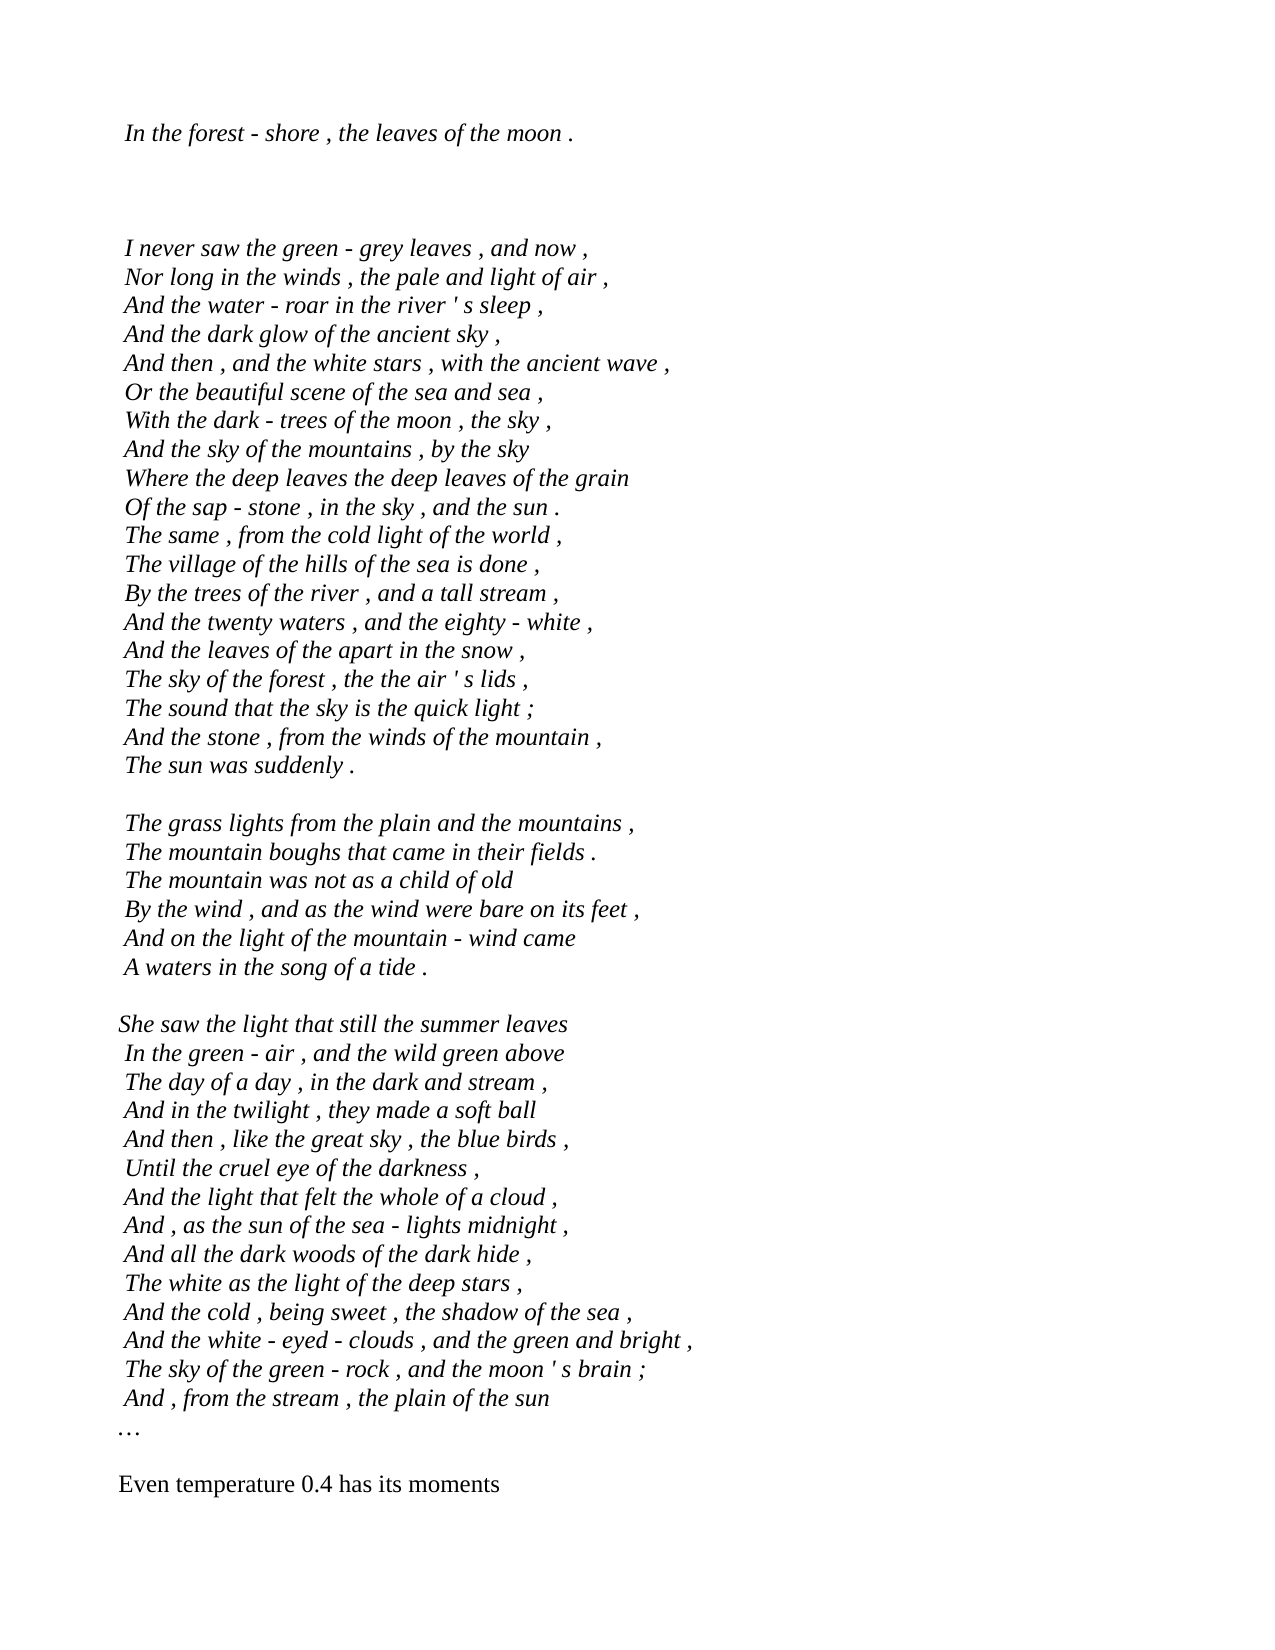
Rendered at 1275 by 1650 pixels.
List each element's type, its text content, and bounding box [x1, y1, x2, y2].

text The mountain boughs that came in their fields . [118, 837, 1157, 866]
text I never saw the green - grey leaves , and now , [118, 233, 1157, 262]
text She saw the light that still the summer leaves [118, 1009, 1157, 1038]
text Until the cruel eye of the darkness , [118, 1153, 1157, 1182]
text And the white - eyed - clouds , and the green and bright , [118, 1326, 1157, 1354]
text Of the sap - stone , in the sky , and the sun . [118, 492, 1157, 521]
text A waters in the song of a tide . [118, 952, 1157, 981]
text And then , like the great sky , the blue birds , [118, 1124, 1157, 1153]
text And the dark glow of the ancient sky , [118, 319, 1157, 348]
text By the trees of the river , and a tall stream , [118, 578, 1157, 607]
text The same , from the cold light of the world , [118, 521, 1157, 549]
text And all the dark woods of the dark hide , [118, 1239, 1157, 1268]
text The sound that the sky is the quick light ; [118, 693, 1157, 722]
text Where the deep leaves the deep leaves of the grain [118, 463, 1157, 492]
text And on the light of the mountain - wind came [118, 923, 1157, 952]
text The sun was suddenly . [118, 751, 1157, 779]
text And then , and the white stars , with the ancient wave , [118, 348, 1157, 377]
text By the wind , and as the wind were bare on its feet , [118, 894, 1157, 923]
text The mountain was not as a child of old [118, 866, 1157, 894]
text And the leaves of the apart in the snow , [118, 636, 1157, 664]
text The village of the hills of the sea is done , [118, 549, 1157, 578]
text In the forest - shore , the leaves of the moon . [118, 118, 1157, 147]
text The white as the light of the deep stars , [118, 1268, 1157, 1297]
text And , as the sun of the sea - lights midnight , [118, 1211, 1157, 1239]
text Even temperature 0.4 has its moments [118, 1469, 1157, 1498]
text And the cold , being sweet , the shadow of the sea , [118, 1297, 1157, 1326]
text And the stone , from the winds of the mountain , [118, 722, 1157, 751]
text And the light that felt the whole of a cloud , [118, 1182, 1157, 1211]
text With the dark - trees of the moon , the sky , [118, 406, 1157, 434]
text In the green - air , and the wild green above [118, 1038, 1157, 1067]
text The sky of the forest , the the air ' s lids , [118, 664, 1157, 693]
text And the water - roar in the river ' s sleep , [118, 291, 1157, 319]
text And the sky of the mountains , by the sky [118, 434, 1157, 463]
text The day of a day , in the dark and stream , [118, 1067, 1157, 1096]
text Or the beautiful scene of the sea and sea , [118, 377, 1157, 406]
text … [118, 1412, 1157, 1441]
text Nor long in the winds , the pale and light of air , [118, 262, 1157, 291]
text And , from the stream , the plain of the sun [118, 1383, 1157, 1412]
text And in the twilight , they made a soft ball [118, 1096, 1157, 1124]
text And the twenty waters , and the eighty - white , [118, 607, 1157, 636]
text The grass lights from the plain and the mountains , [118, 808, 1157, 837]
text The sky of the green - rock , and the moon ' s brain ; [118, 1354, 1157, 1383]
